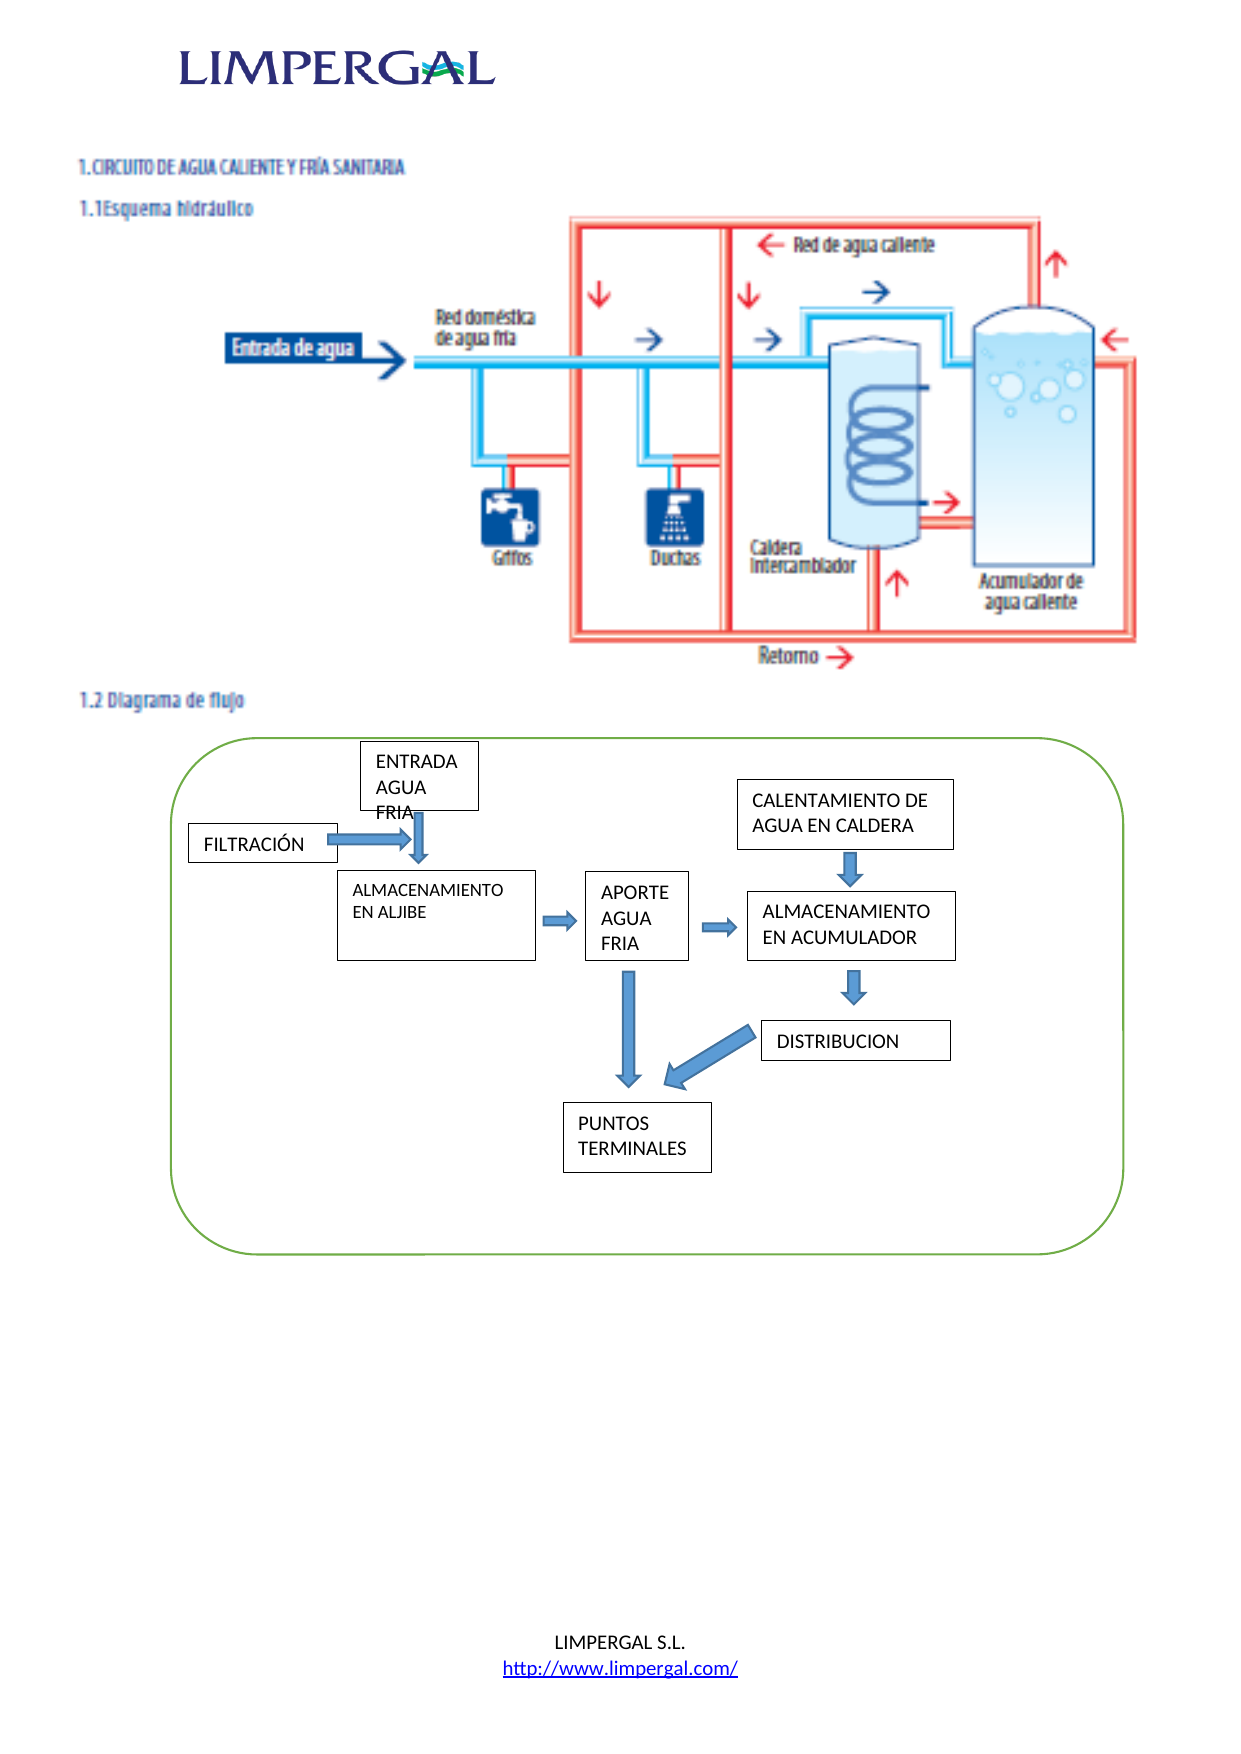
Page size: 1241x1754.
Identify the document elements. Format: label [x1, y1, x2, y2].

picture [177, 29, 498, 88]
